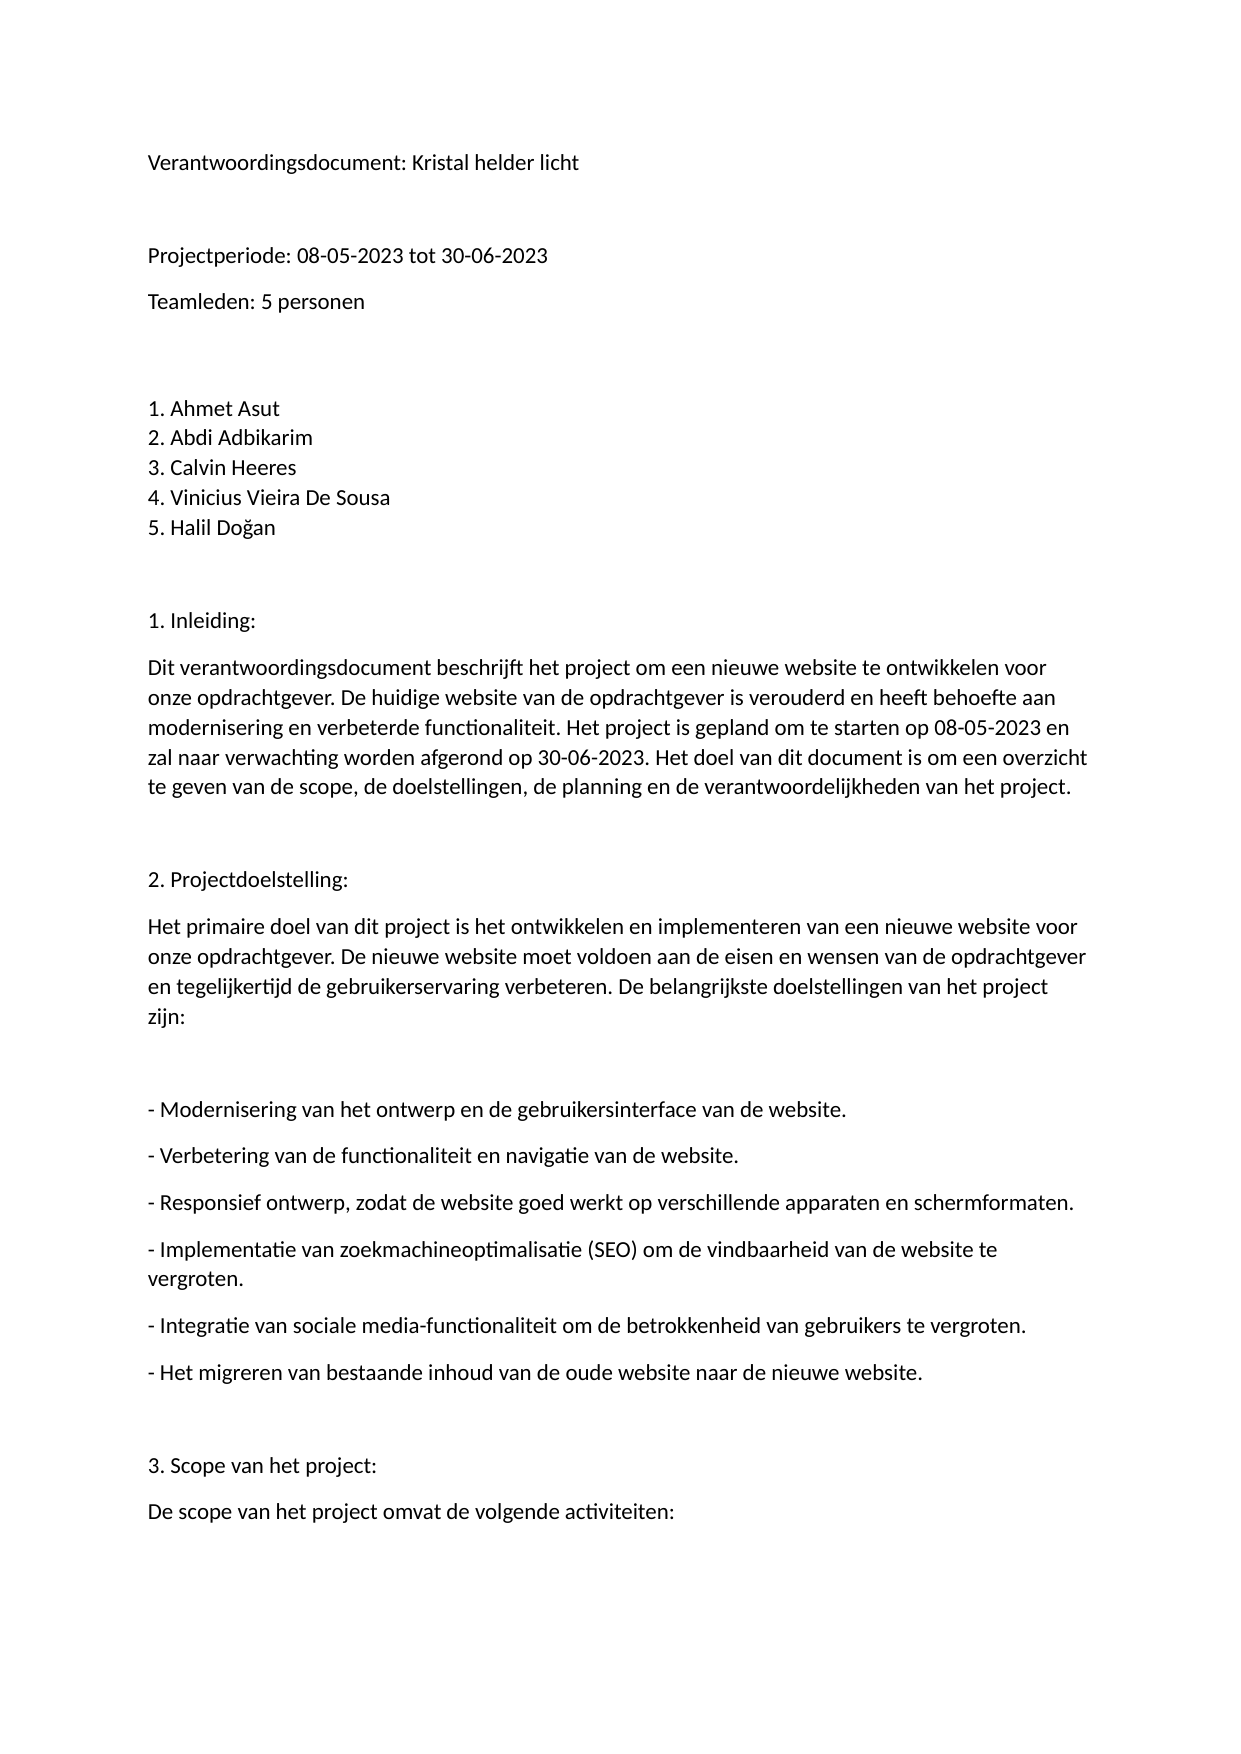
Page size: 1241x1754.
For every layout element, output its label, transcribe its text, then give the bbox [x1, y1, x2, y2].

text - Verbetering van de functionaliteit en navigatie van de website. [148, 1142, 1093, 1169]
text - Implementatie van zoekmachineoptimalisatie (SEO) om de vindbaarheid van de website te vergroten. [148, 1235, 1093, 1293]
text - Integratie van sociale media-functionaliteit om de betrokkenheid van gebruikers te vergroten. [148, 1311, 1093, 1339]
text 3. Scope van het project: [148, 1451, 1093, 1479]
text Het primaire doel van dit project is het ontwikkelen en implementeren van een nieuwe website voor onze opdrachtgever. De nieuwe website moet voldoen aan de eisen en wensen van de opdrachtgever en tegelijkertijd de gebruikerservaring verbeteren. De belangrijkste doelstellingen van het project zijn: [148, 912, 1093, 1030]
text Teamleden: 5 personen [148, 287, 1093, 375]
text - Het migreren van bestaande inhoud van de oude website naar de nieuwe website. [148, 1358, 1093, 1386]
text Verantwoordingsdocument: Kristal helder licht [148, 148, 1093, 176]
text - Responsief ontwerp, zodat de website goed werkt op verschillende apparaten en schermformaten. [148, 1188, 1093, 1216]
text Dit verantwoordingsdocument beschrijft het project om een nieuwe website te ontwikkelen voor onze opdrachtgever. De huidige website van de opdrachtgever is verouderd en heeft behoefte aan modernisering en verbeterde functionaliteit. Het project is gepland om te starten op 08-05-2023 en zal naar verwachting worden afgerond op 30-06-2023. Het doel van dit document is om een overzicht te geven van de scope, de doelstellingen, de planning en de verantwoordelijkheden van het project. [148, 653, 1093, 801]
text 1. Ahmet Asut 2. Abdi Adbikarim 3. Calvin Heeres 4. Vinicius Vieira De Sousa 5. Halil Doğan [148, 394, 1093, 541]
text De scope van het project omvat de volgende activiteiten: [148, 1497, 1093, 1525]
text Projectperiode: 08-05-2023 tot 30-06-2023 [148, 241, 1093, 269]
text - Modernisering van het ontwerp en de gebruikersinterface van de website. [148, 1095, 1093, 1123]
text 1. Inleiding: [148, 606, 1093, 634]
text 2. Projectdoelstelling: [148, 866, 1093, 894]
